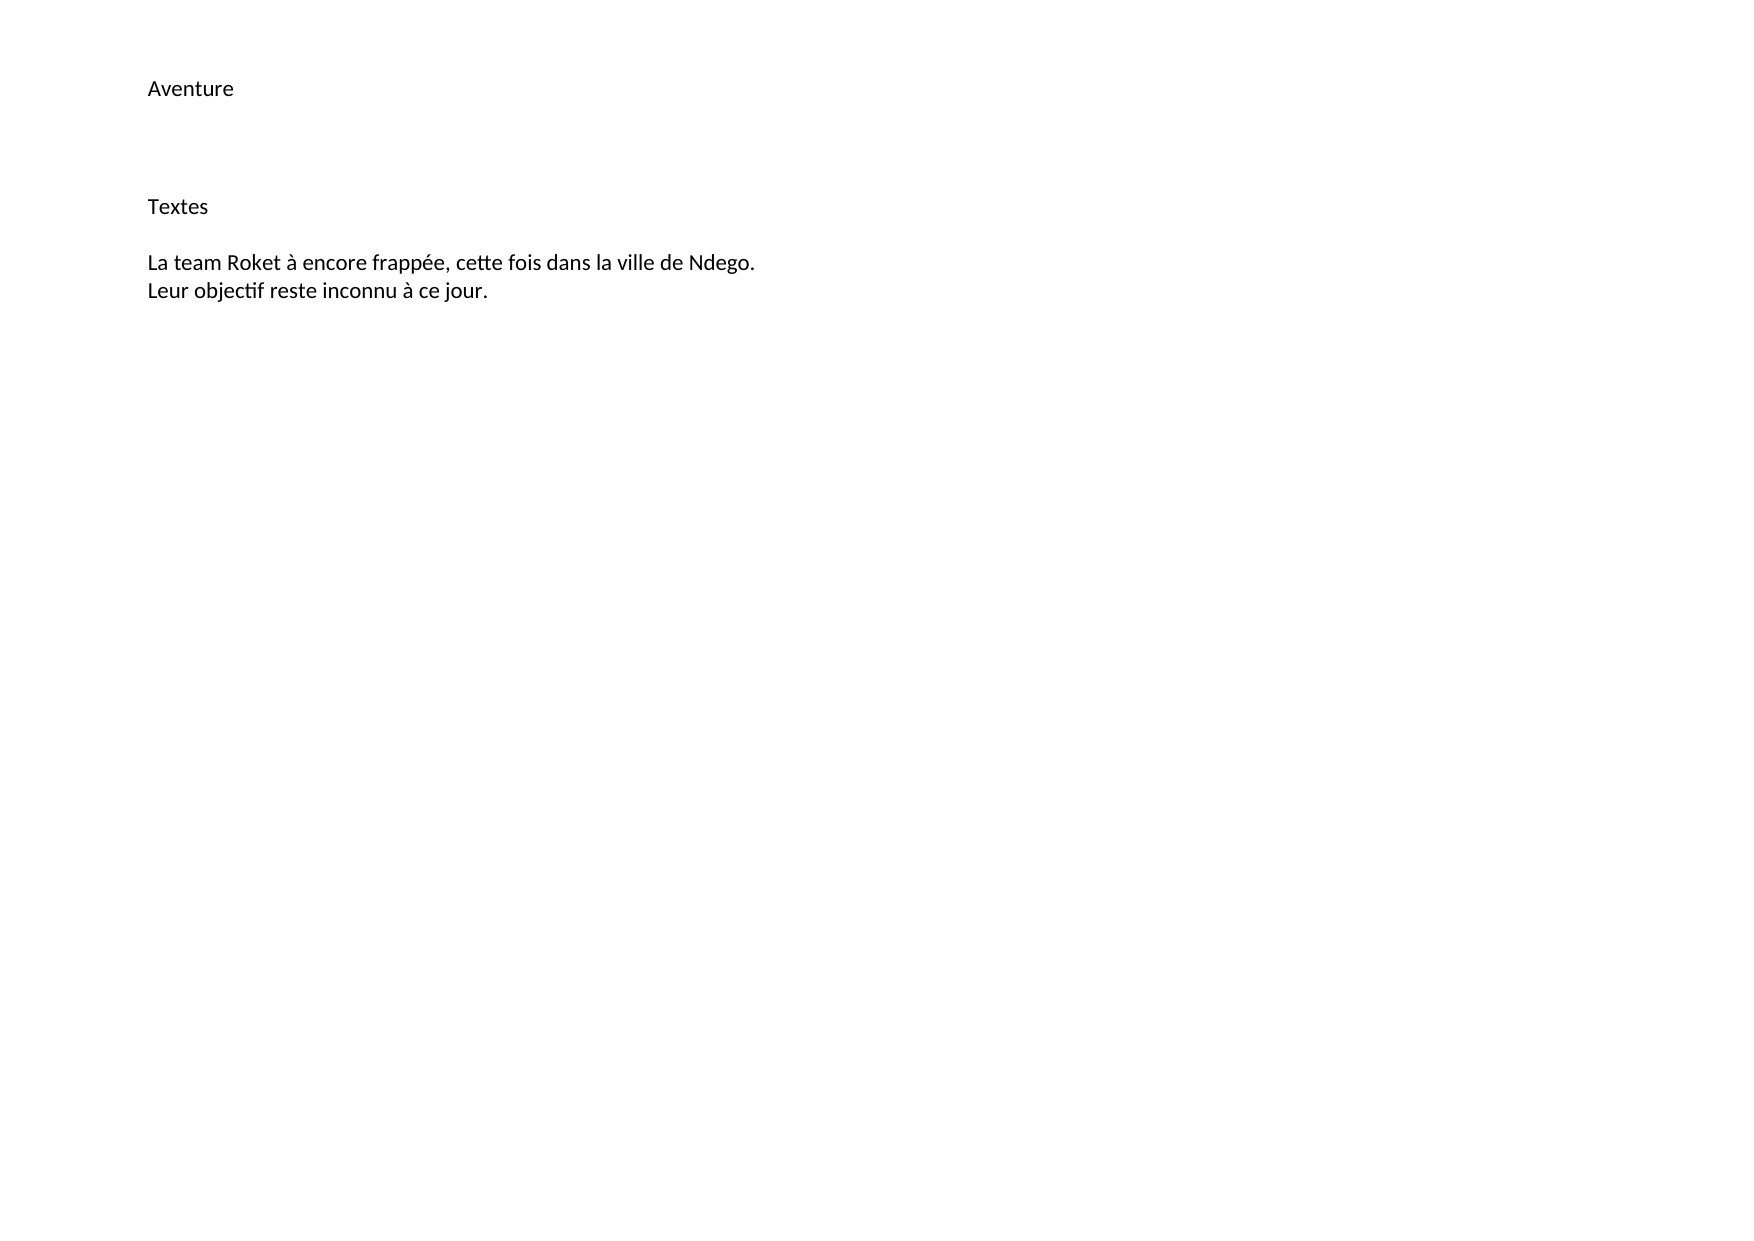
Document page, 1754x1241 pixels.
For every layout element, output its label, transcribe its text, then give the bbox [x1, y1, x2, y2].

text Textes [148, 192, 1606, 220]
text Leur objectif reste inconnu à ce jour. [148, 276, 1606, 304]
text La team Roket à encore frappée, cette fois dans la ville de Ndego. [148, 248, 1606, 276]
